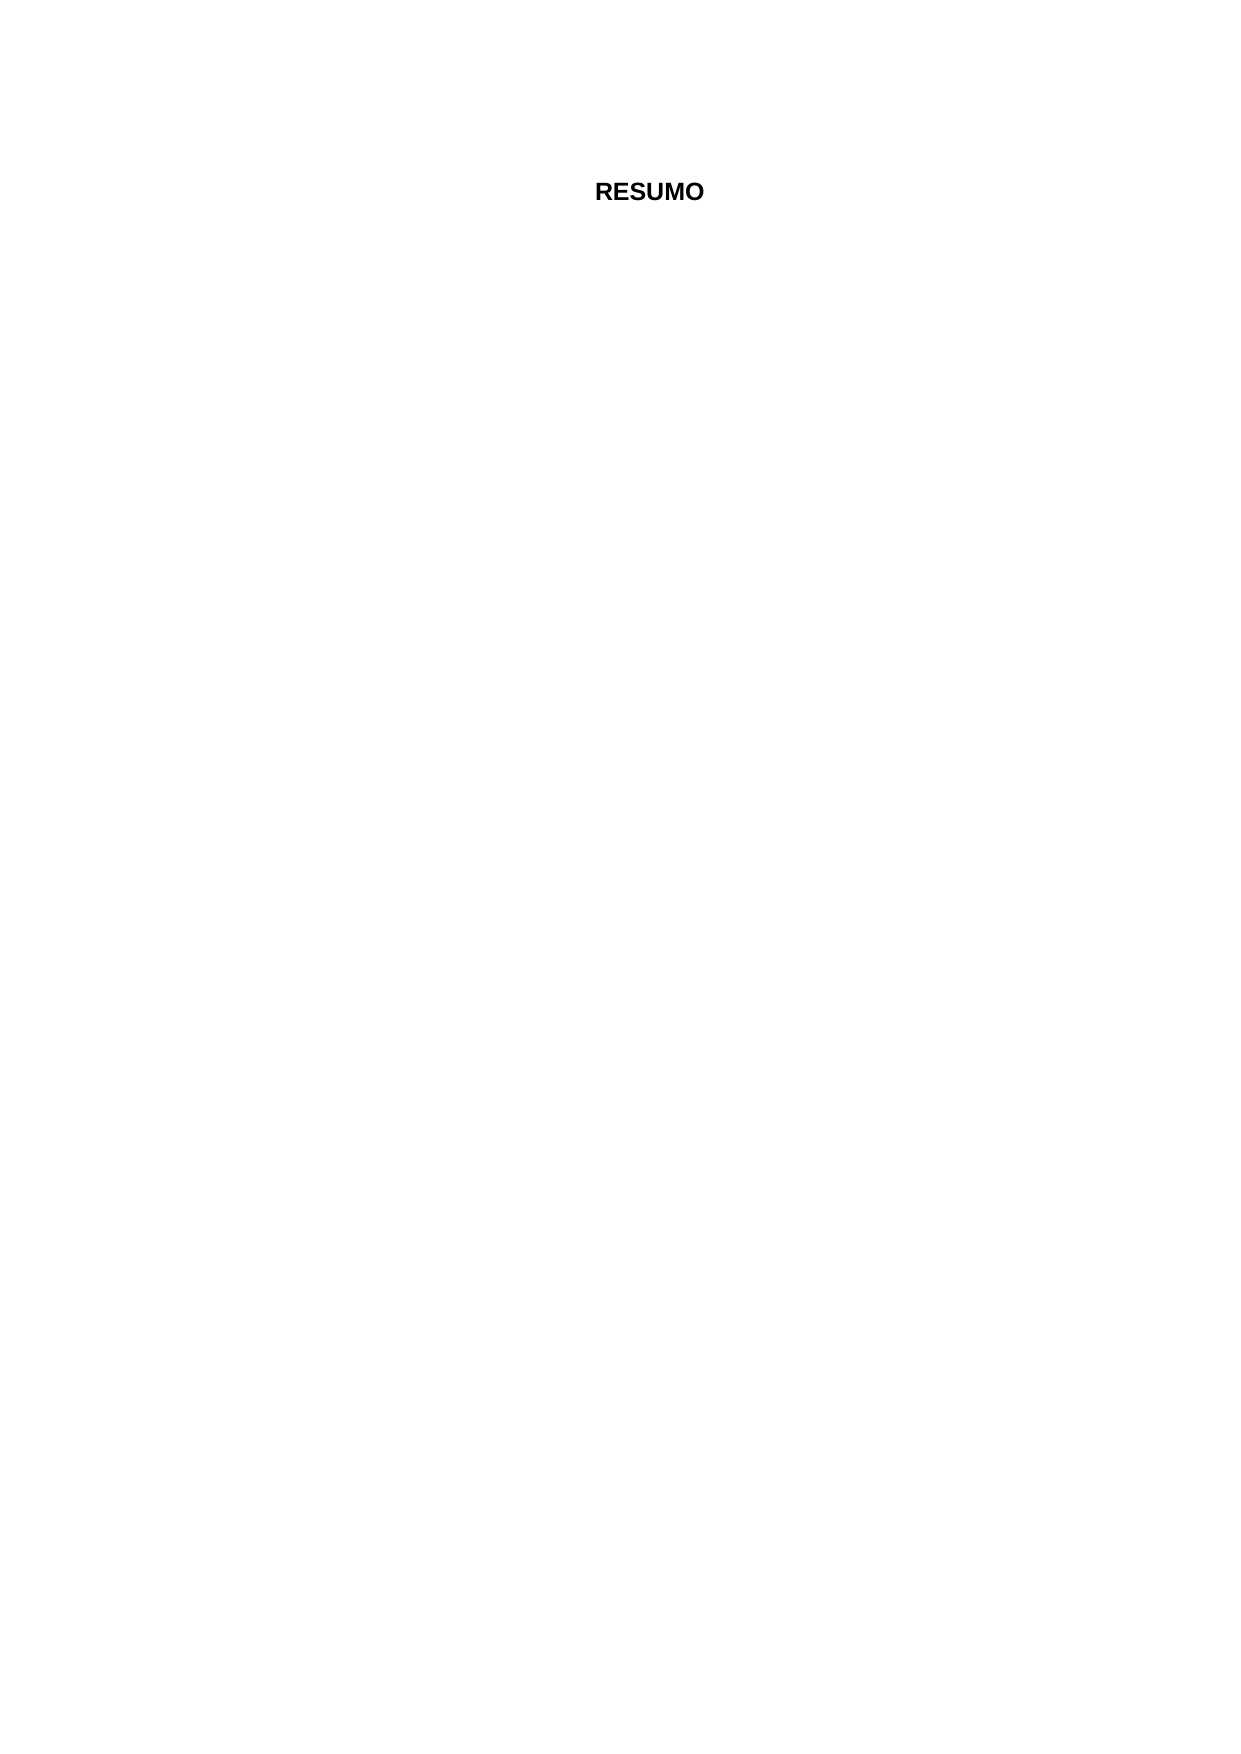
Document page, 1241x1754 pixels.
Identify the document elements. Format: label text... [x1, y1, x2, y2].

text RESUMO [177, 177, 1122, 206]
